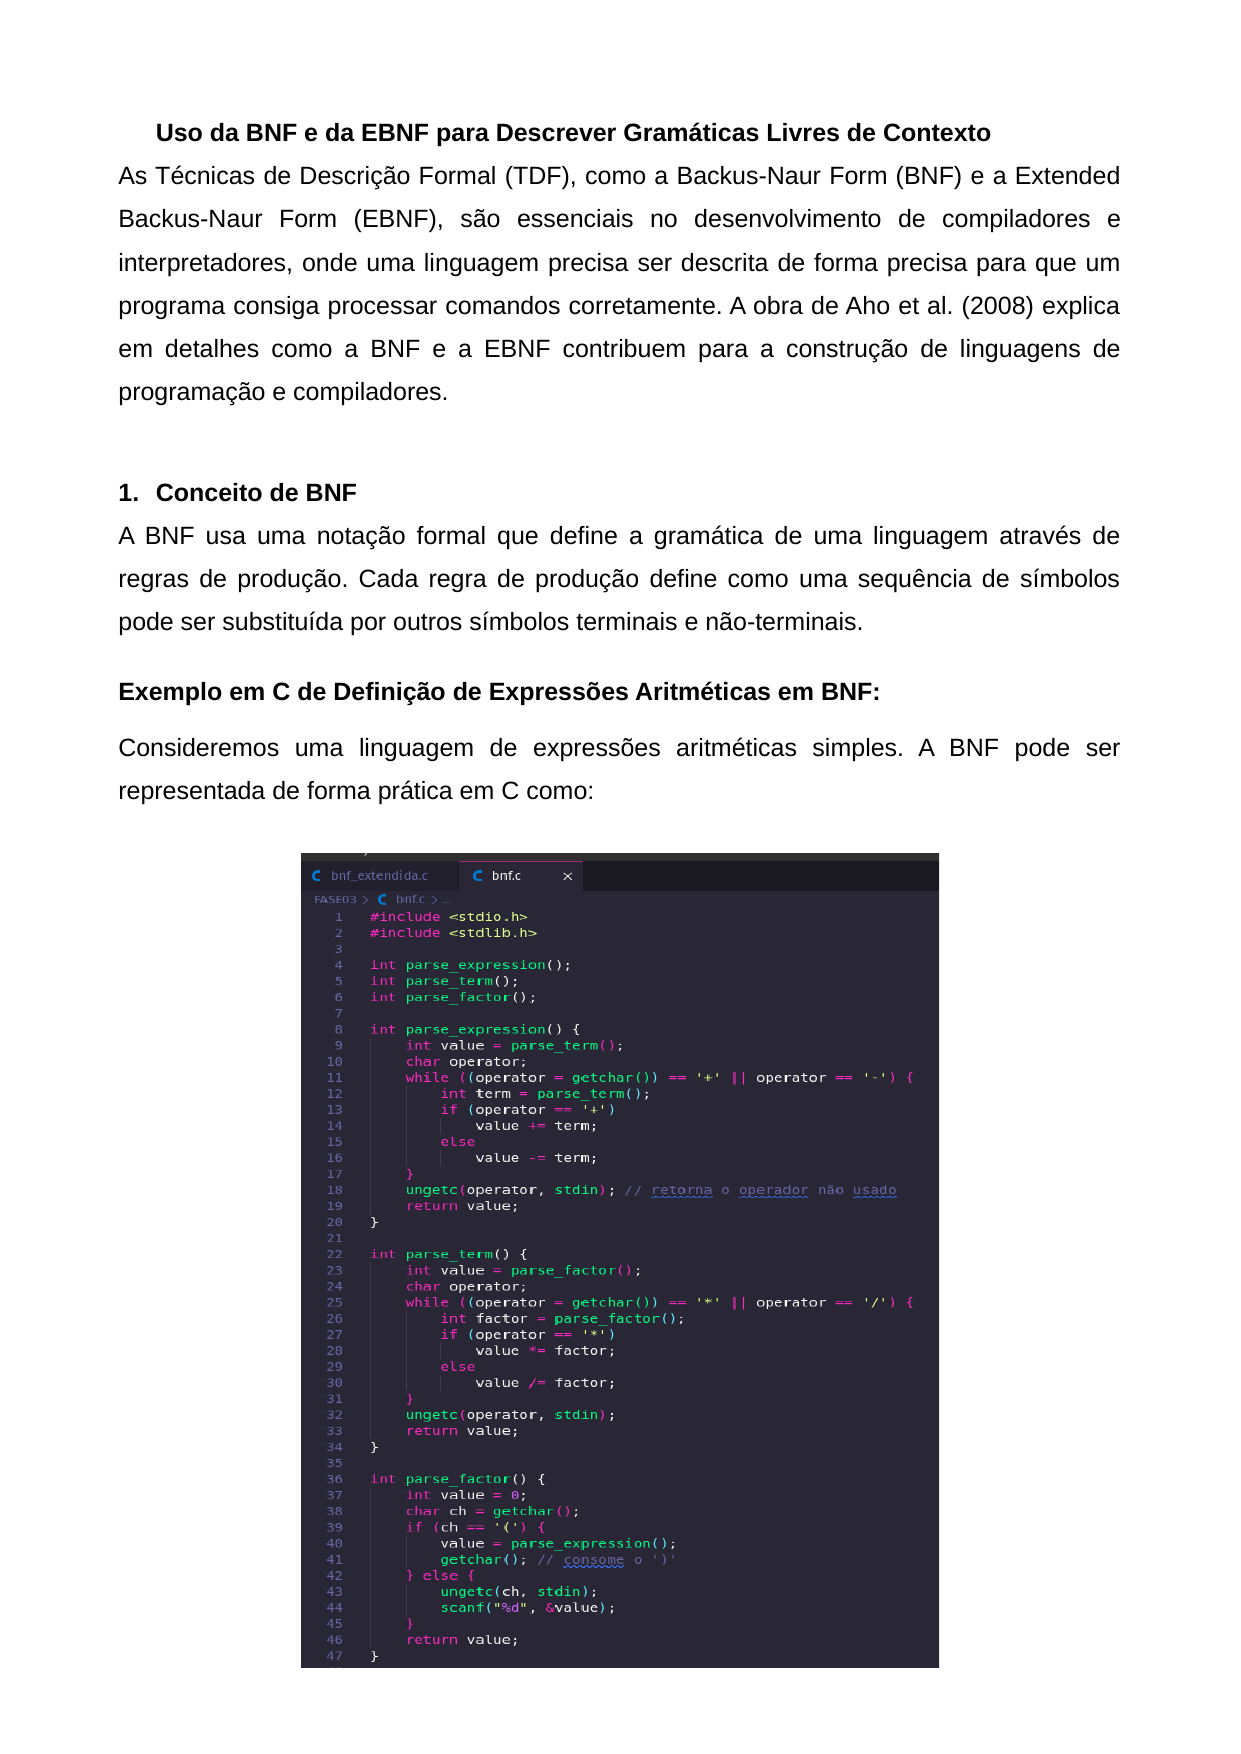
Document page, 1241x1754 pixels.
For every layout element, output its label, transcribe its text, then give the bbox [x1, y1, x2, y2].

list Uso da BNF e da EBNF para Descrever Gramáticas Livres de Contexto [118, 118, 1122, 147]
subtitle Exemplo em C de Definição de Expressões Aritméticas em BNF: [118, 677, 1122, 706]
text Consideremos uma linguagem de expressões aritméticas simples. A BNF pode ser representada de forma prática em C como: [118, 733, 1122, 805]
text A BNF usa uma notação formal que define a gramática de uma linguagem através de regras de produção. Cada regra de produção define como uma sequência de símbolos pode ser substituída por outros símbolos terminais e não-terminais. [118, 521, 1122, 636]
picture [301, 853, 940, 1668]
list Conceito de BNF [118, 478, 1122, 506]
text As Técnicas de Descrição Formal (TDF), como a Backus-Naur Form (BNF) e a Extended Backus-Naur Form (EBNF), são essenciais no desenvolvimento de compiladores e interpretadores, onde uma linguagem precisa ser descrita de forma precisa para que um programa consiga processar comandos corretamente. A obra de Aho et al. (2008) explica em detalhes como a BNF e a EBNF contribuem para a construção de linguagens de programação e compiladores. [118, 161, 1122, 406]
